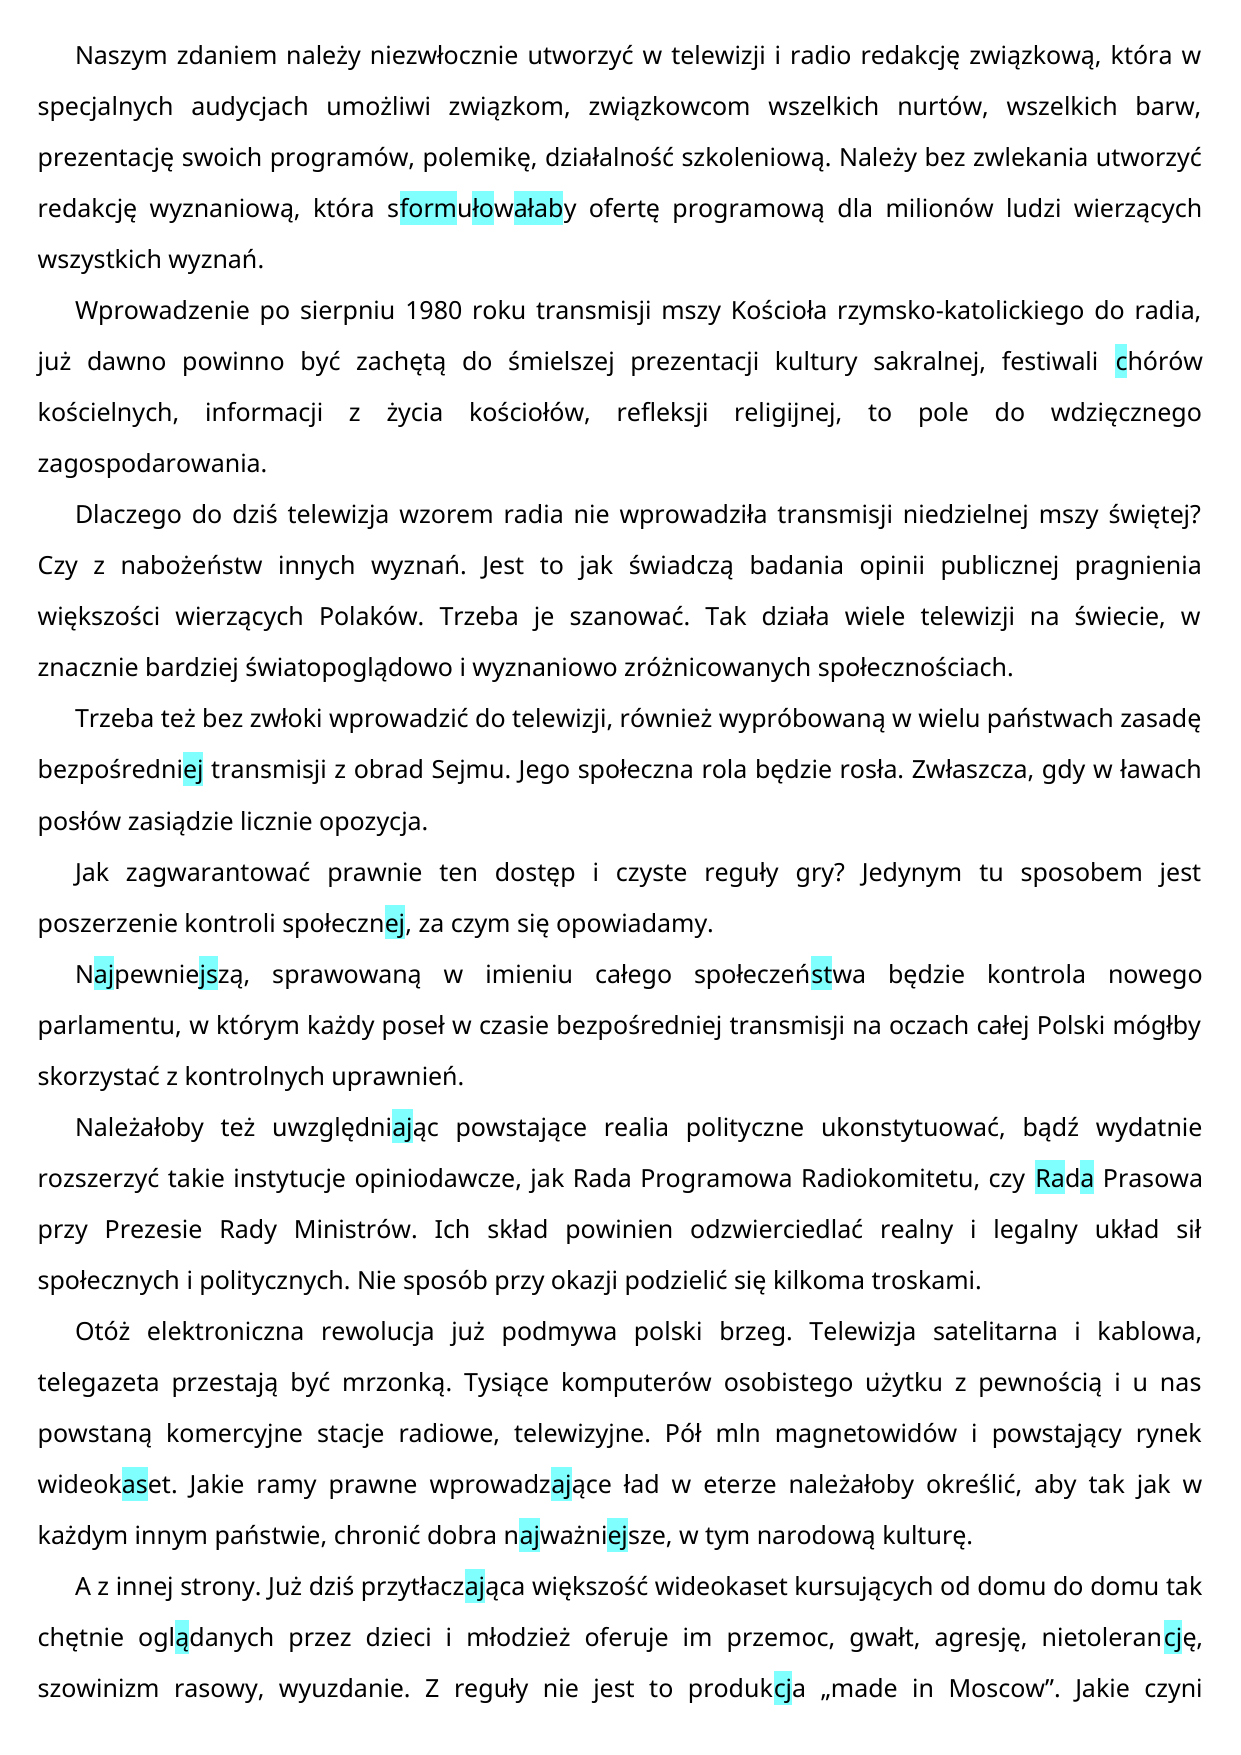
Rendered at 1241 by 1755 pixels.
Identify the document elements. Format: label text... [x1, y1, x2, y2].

text Wprowadzenie po sierpniu 1980 roku transmisji mszy Kościoła rzymsko-katolickiego do radia, już dawno powinno być zachętą do śmielszej prezentacji kultury sakralnej, festiwali chórów kościelnych, informacji z życia kościołów, refleksji religijnej, to pole do wdzięcznego zagospodarowania. [37, 293, 1203, 480]
text Trzeba też bez zwłoki wprowadzić do telewizji, również wypróbowaną w wielu państwach zasadę bezpośredniej transmisji z obrad Sejmu. Jego społeczna rola będzie rosła. Zwłaszcza, gdy w ławach posłów zasiądzie licznie opozycja. [37, 701, 1203, 837]
text Należałoby też uwzględniając powstające realia polityczne ukonstytuować, bądź wydatnie rozszerzyć takie instytucje opiniodawcze, jak Rada Programowa Radiokomitetu, czy Rada Prasowa przy Prezesie Rady Ministrów. Ich skład powinien odzwierciedlać realny i legalny układ sił społecznych i politycznych. Nie sposób przy okazji podzielić się kilkoma troskami. [37, 1109, 1203, 1297]
text Dlaczego do dziś telewizja wzorem radia nie wprowadziła transmisji niedzielnej mszy świętej? Czy z nabożeństw innych wyznań. Jest to jak świadczą badania opinii publicznej pragnienia większości wierzących Polaków. Trzeba je szanować. Tak działa wiele telewizji na świecie, w znacznie bardziej światopoglądowo i wyznaniowo zróżnicowanych społecznościach. [37, 497, 1203, 684]
text Najpewniejszą, sprawowaną w imieniu całego społeczeństwa będzie kontrola nowego parlamentu, w którym każdy poseł w czasie bezpośredniej transmisji na oczach całej Polski mógłby skorzystać z kontrolnych uprawnień. [37, 956, 1203, 1092]
text Naszym zdaniem należy niezwłocznie utworzyć w telewizji i radio redakcję związkową, która w specjalnych audycjach umożliwi związkom, związkowcom wszelkich nurtów, wszelkich barw, prezentację swoich programów, polemikę, działalność szkoleniową. Należy bez zwlekania utworzyć redakcję wyznaniową, która sformułowałaby ofertę programową dla milionów ludzi wierzących wszystkich wyznań. [37, 37, 1203, 276]
text A z innej strony. Już dziś przytłaczająca większość wideokaset kursujących od domu do domu tak chętnie oglądanych przez dzieci i młodzież oferuje im przemoc, gwałt, agresję, nietolerancję, szowinizm rasowy, wyuzdanie. Z reguły nie jest to produkcja „made in Moscow”. Jakie czyni [37, 1569, 1203, 1705]
text Otóż elektroniczna rewolucja już podmywa polski brzeg. Telewizja satelitarna i kablowa, telegazeta przestają być mrzonką. Tysiące komputerów osobistego użytku z pewnością i u nas powstaną komercyjne stacje radiowe, telewizyjne. Pół mln magnetowidów i powstający rynek wideokaset. Jakie ramy prawne wprowadzające ład w eterze należałoby określić, aby tak jak w każdym innym państwie, chronić dobra najważniejsze, w tym narodową kulturę. [37, 1313, 1203, 1552]
text Jak zagwarantować prawnie ten dostęp i czyste reguły gry? Jedynym tu sposobem jest poszerzenie kontroli społecznej, za czym się opowiadamy. [37, 854, 1203, 939]
